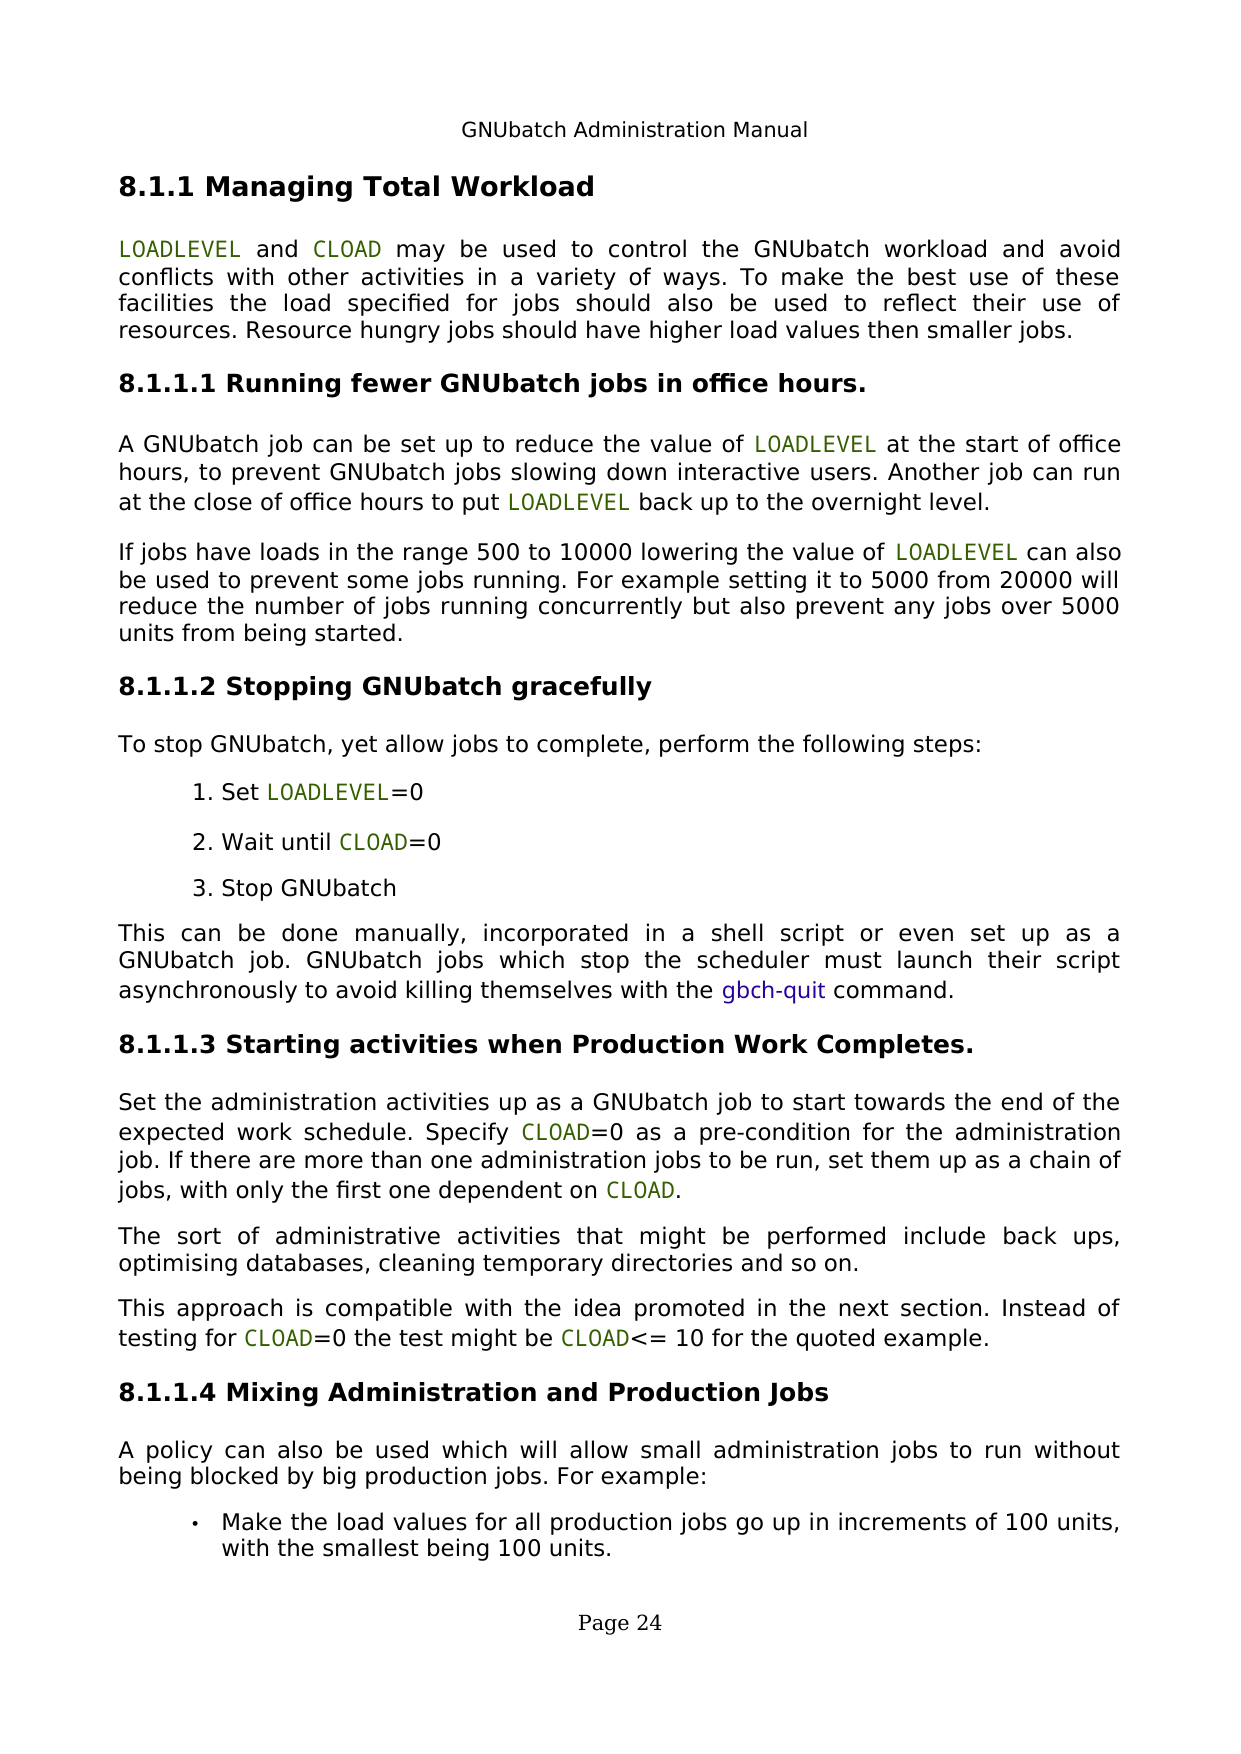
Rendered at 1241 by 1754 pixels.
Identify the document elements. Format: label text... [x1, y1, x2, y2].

text Set the administration activities up as a GNUbatch job to start towards the end of the expected work schedule. Specify CLOAD=0 as a pre-condition for the administration job. If there are more than one administration jobs to be run, set them up as a chain of jobs, with only the first one dependent on CLOAD. [118, 1089, 1122, 1205]
text To stop GNUbatch, yet allow jobs to complete, perform the following steps: [118, 731, 1122, 758]
subtitle Mixing Administration and Production Jobs [118, 1378, 1122, 1407]
text A policy can also be used which will allow small administration jobs to run without being blocked by big production jobs. For example: [118, 1437, 1122, 1490]
text This approach is compatible with the idea promoted in the next section. Instead of testing for CLOAD=0 the test might be CLOAD<= 10 for the quoted example. [118, 1295, 1122, 1353]
subtitle Managing Total Workload [118, 172, 1122, 203]
list Set LOADLEVEL=0 [192, 776, 1122, 807]
text If jobs have loads in the range 500 to 10000 lowering the value of LOADLEVEL can also be used to prevent some jobs running. For example setting it to 5000 from 20000 will reduce the number of jobs running concurrently but also prevent any jobs over 5000 units from being started. [118, 536, 1122, 647]
text This can be done manually, incorporated in a shell script or even set up as a GNUbatch job. GNUbatch jobs which stop the scheduler must launch their script asynchronously to avoid killing themselves with the gbch-quit command. [118, 920, 1122, 1005]
list Stop GNUbatch [192, 875, 1122, 902]
subtitle Stopping GNUbatch gracefully [118, 672, 1122, 701]
list Wait until CLOAD=0 [192, 826, 1122, 857]
subtitle Running fewer GNUbatch jobs in office hours. [118, 369, 1122, 398]
text The sort of administrative activities that might be performed include back ups, optimising databases, cleaning temporary directories and so on. [118, 1223, 1122, 1277]
subtitle Starting activities when Production Work Completes. [118, 1030, 1122, 1059]
text A GNUbatch job can be set up to reduce the value of LOADLEVEL at the start of office hours, to prevent GNUbatch jobs slowing down interactive users. Another job can run at the close of office hours to put LOADLEVEL back up to the overnight level. [118, 428, 1122, 517]
list Make the load values for all production jobs go up in increments of 100 units, with the smallest being 100 units. [192, 1509, 1122, 1562]
text LOADLEVEL and CLOAD may be used to control the GNUbatch workload and avoid conflicts with other activities in a variety of ways. To make the best use of these facilities the load specified for jobs should also be used to reflect their use of resources. Resource hungry jobs should have higher load values then smaller jobs. [118, 233, 1122, 344]
